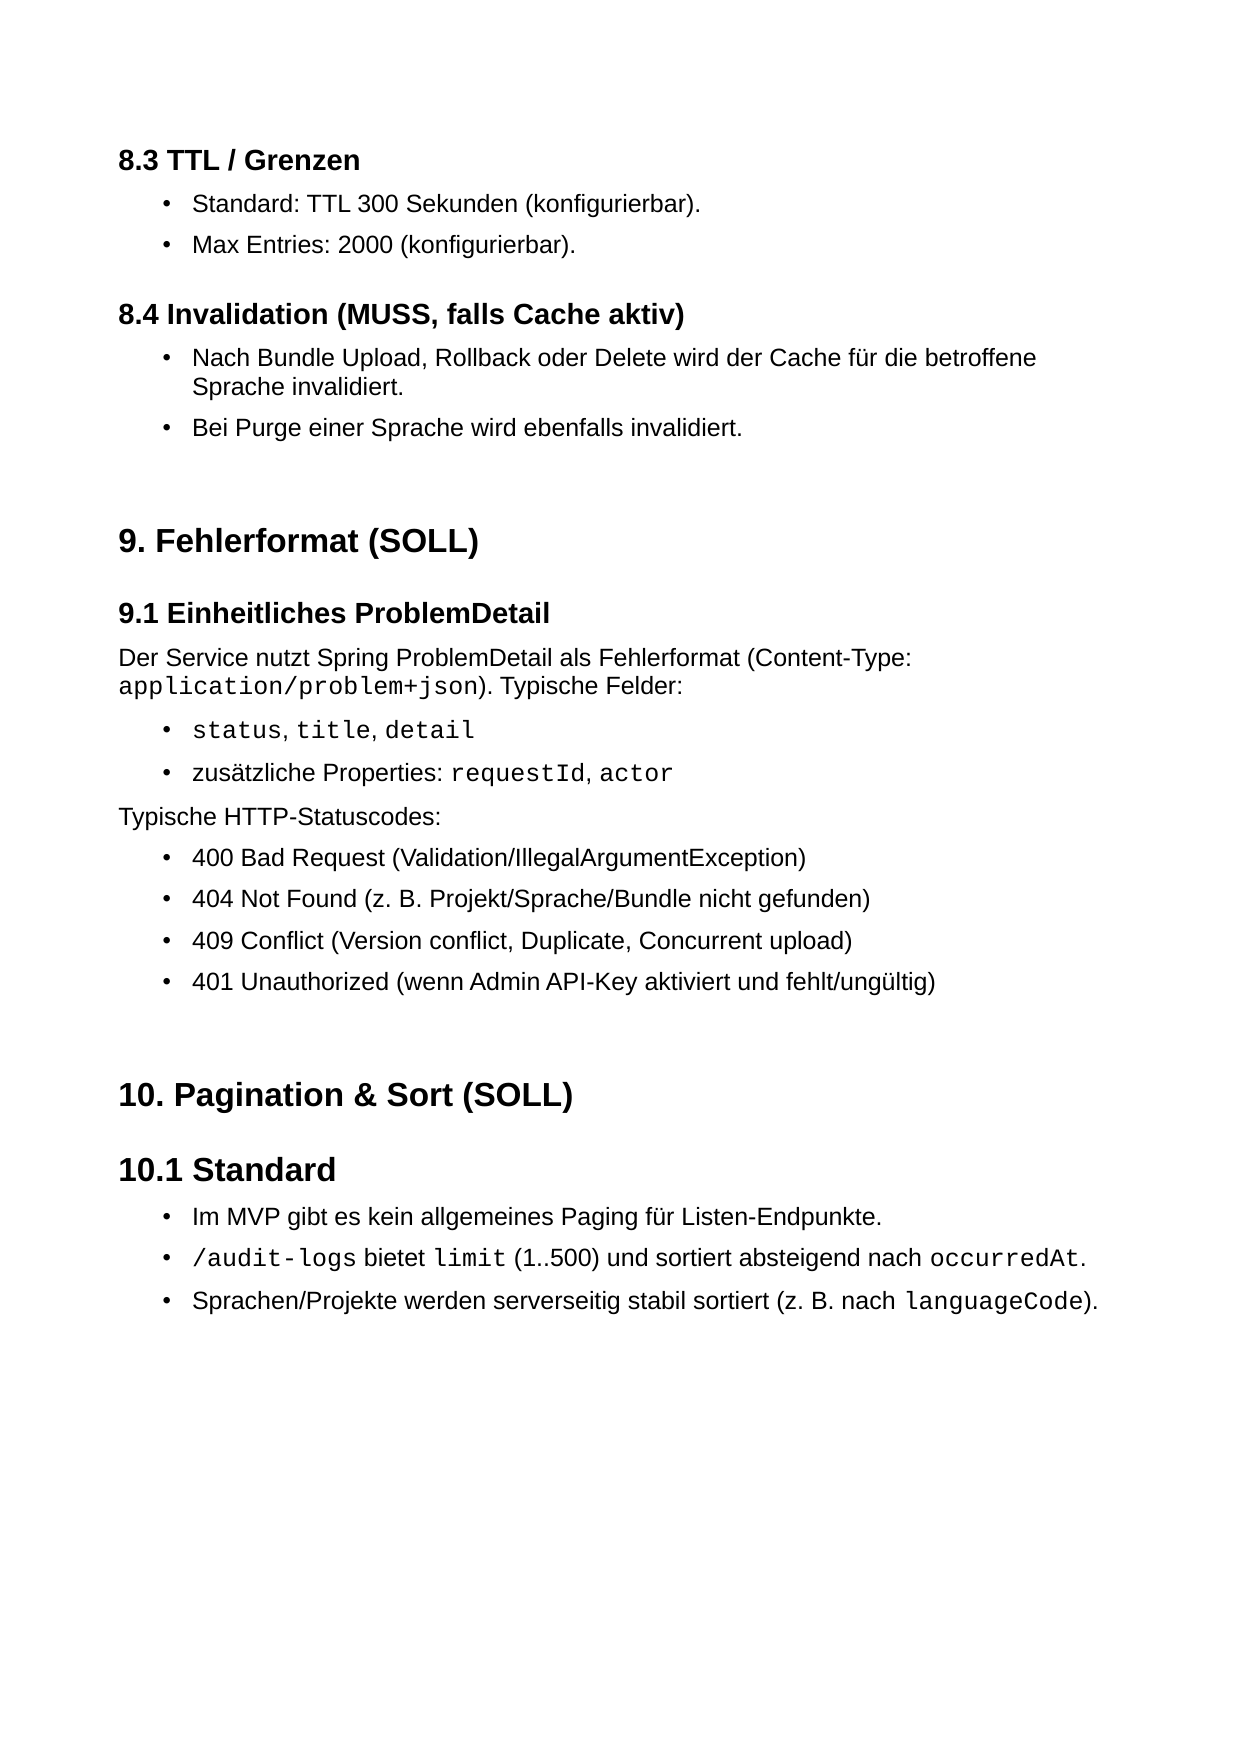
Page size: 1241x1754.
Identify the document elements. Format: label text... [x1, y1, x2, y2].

subtitle 8.3 TTL / Grenzen [118, 143, 1122, 177]
subtitle 10.1 Standard [118, 1151, 1122, 1189]
list 404 Not Found (z. B. Projekt/Sprache/Bundle nicht gefunden) [162, 884, 1122, 913]
list Nach Bundle Upload, Rollback oder Delete wird der Cache für die betroffene Sprache invalidiert. [162, 343, 1122, 401]
list Bei Purge einer Sprache wird ebenfalls invalidiert. [162, 413, 1122, 442]
list 409 Conflict (Version conflict, Duplicate, Concurrent upload) [162, 926, 1122, 954]
text Typische HTTP-Statuscodes: [118, 802, 1122, 830]
list Max Entries: 2000 (konfigurierbar). [162, 231, 1122, 259]
list Im MVP gibt es kein allgemeines Paging für Listen-Endpunkte. [162, 1201, 1122, 1230]
list status, title, detail [162, 715, 1122, 746]
list 401 Unauthorized (wenn Admin API-Key aktiviert und fehlt/ungültig) [162, 967, 1122, 996]
subtitle 10. Pagination & Sort (SOLL) [118, 1074, 1122, 1113]
subtitle 9.1 Einheitliches ProblemDetail [118, 597, 1122, 630]
text Der Service nutzt Spring ProblemDetail als Fehlerformat (Content-Type: application/problem+json). Typische Felder: [118, 643, 1122, 702]
list Sprachen/Projekte werden serverseitig stabil sortiert (z. B. nach languageCode). [162, 1286, 1122, 1317]
list Standard: TTL 300 Sekunden (konfigurierbar). [162, 189, 1122, 218]
list 400 Bad Request (Validation/IllegalArgumentException) [162, 843, 1122, 872]
list /audit-logs bietet limit (1..500) und sortiert absteigend nach occurredAt. [162, 1243, 1122, 1274]
subtitle 9. Fehlerformat (SOLL) [118, 521, 1122, 559]
subtitle 8.4 Invalidation (MUSS, falls Cache aktiv) [118, 297, 1122, 330]
list zusätzliche Properties: requestId, actor [162, 758, 1122, 789]
